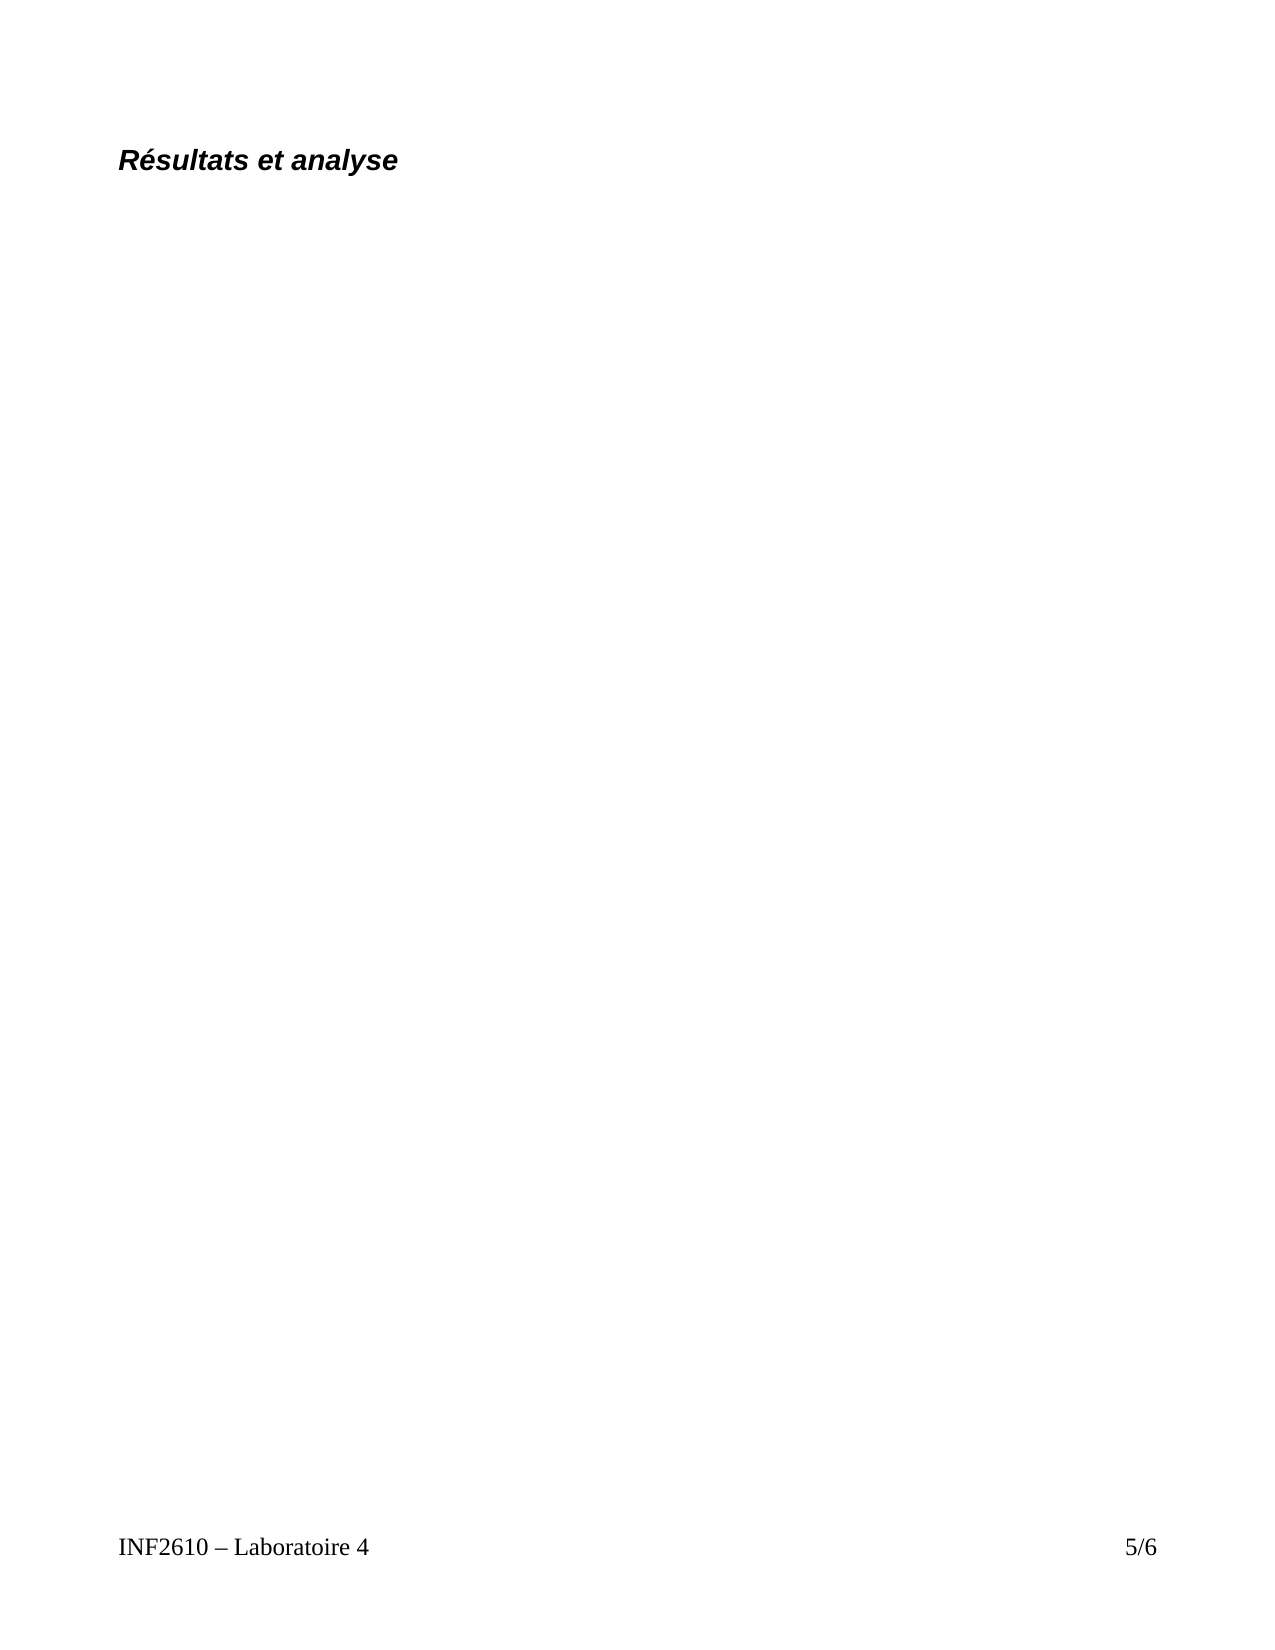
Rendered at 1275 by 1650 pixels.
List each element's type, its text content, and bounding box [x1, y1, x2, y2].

subtitle Résultats et analyse [118, 143, 1157, 177]
